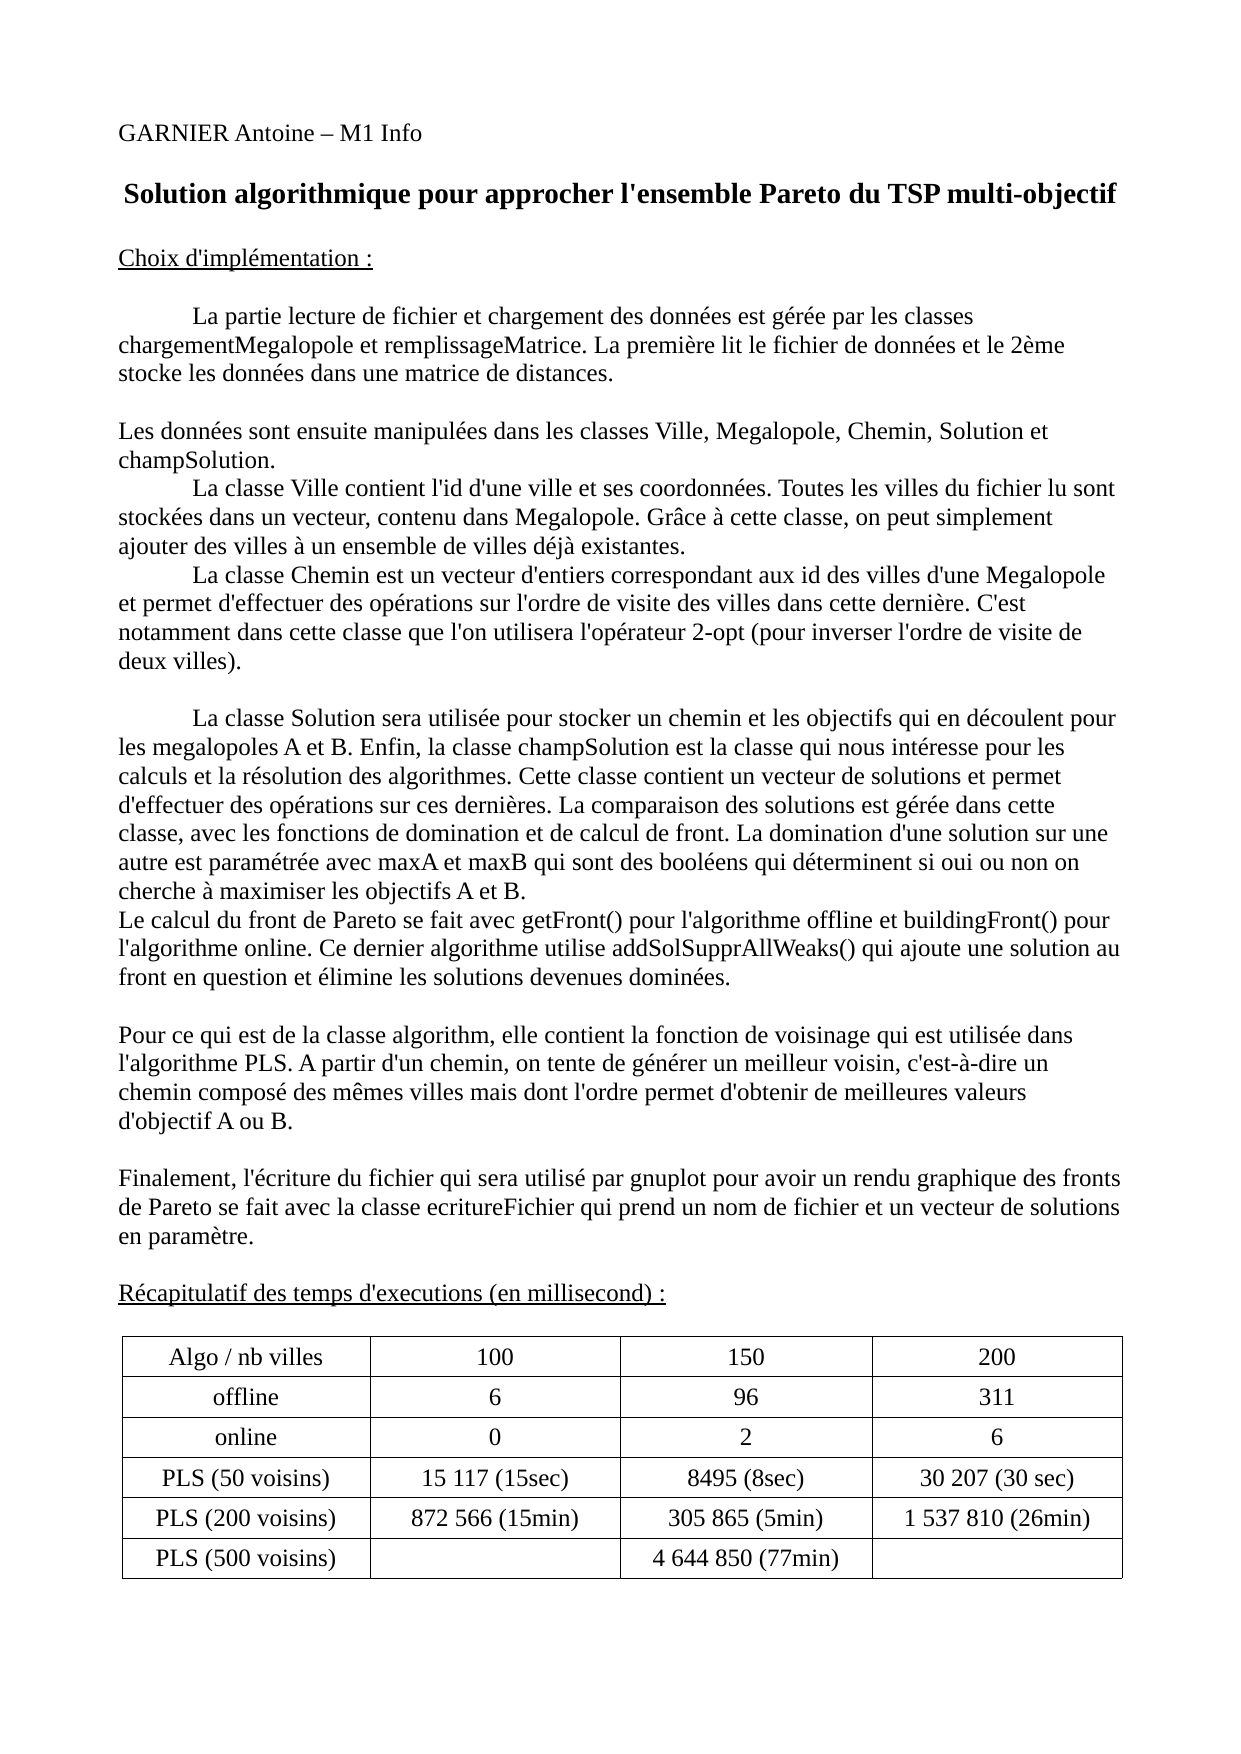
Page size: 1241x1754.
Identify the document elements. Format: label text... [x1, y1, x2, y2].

table_cell 311 [873, 1377, 1122, 1417]
table_cell 6 [371, 1377, 620, 1417]
table_cell [873, 1539, 1122, 1578]
table_cell 2 [621, 1418, 872, 1457]
table_cell PLS (500 voisins) [123, 1539, 370, 1578]
table_header 150 [621, 1337, 872, 1376]
text La classe Solution sera utilisée pour stocker un chemin et les objectifs qui en découlent pour les megalopoles A et B. Enfin, la classe champSolution est la classe qui nous intéresse pour les calculs et la résolution des algorithmes. Cette classe contient un vecteur de solutions et permet d'effectuer des opérations sur ces dernières. La comparaison des solutions est gérée dans cette classe, avec les fonctions de domination et de calcul de front. La domination d'une solution sur une autre est paramétrée avec maxA et maxB qui sont des booléens qui déterminent si oui ou non on cherche à maximiser les objectifs A et B. [118, 703, 1122, 905]
table_cell 0 [371, 1418, 620, 1457]
table_cell 1 537 810 (26min) [873, 1498, 1122, 1537]
table_cell 6 [873, 1418, 1122, 1457]
table_cell PLS (50 voisins) [123, 1458, 370, 1497]
table_header 100 [371, 1337, 620, 1376]
table_cell 872 566 (15min) [371, 1498, 620, 1537]
text Les données sont ensuite manipulées dans les classes Ville, Megalopole, Chemin, Solution et champSolution. [118, 416, 1122, 473]
table_cell offline [123, 1377, 370, 1417]
table_cell 4 644 850 (77min) [621, 1539, 872, 1578]
table_cell [371, 1539, 620, 1578]
text La classe Chemin est un vecteur d'entiers correspondant aux id des villes d'une Megalopole et permet d'effectuer des opérations sur l'ordre de visite des villes dans cette dernière. C'est notamment dans cette classe que l'on utilisera l'opérateur 2-opt (pour inverser l'ordre de visite de deux villes). [118, 560, 1122, 675]
table_cell 96 [621, 1377, 872, 1417]
table_header 200 [873, 1337, 1122, 1376]
text La classe Ville contient l'id d'une ville et ses coordonnées. Toutes les villes du fichier lu sont stockées dans un vecteur, contenu dans Megalopole. Grâce à cette classe, on peut simplement ajouter des villes à un ensemble de villes déjà existantes. [118, 473, 1122, 560]
text Finalement, l'écriture du fichier qui sera utilisé par gnuplot pour avoir un rendu graphique des fronts de Pareto se fait avec la classe ecritureFichier qui prend un nom de fichier et un vecteur de solutions en paramètre. [118, 1163, 1122, 1250]
table_cell 305 865 (5min) [621, 1498, 872, 1537]
text Pour ce qui est de la classe algorithm, elle contient la fonction de voisinage qui est utilisée dans l'algorithme PLS. A partir d'un chemin, on tente de générer un meilleur voisin, c'est-à-dire un chemin composé des mêmes villes mais dont l'ordre permet d'obtenir de meilleures valeurs d'objectif A ou B. [118, 1020, 1122, 1135]
table_cell online [123, 1418, 370, 1457]
text Solution algorithmique pour approcher l'ensemble Pareto du TSP multi-objectif [118, 176, 1122, 210]
text La partie lecture de fichier et chargement des données est gérée par les classes chargementMegalopole et remplissageMatrice. La première lit le fichier de données et le 2ème stocke les données dans une matrice de distances. [118, 301, 1122, 387]
table_cell 8495 (8sec) [621, 1458, 872, 1497]
table_cell 15 117 (15sec) [371, 1458, 620, 1497]
text Récapitulatif des temps d'executions (en millisecond) : [118, 1278, 1122, 1307]
text Le calcul du front de Pareto se fait avec getFront() pour l'algorithme offline et buildingFront() pour l'algorithme online. Ce dernier algorithme utilise addSolSupprAllWeaks() qui ajoute une solution au front en question et élimine les solutions devenues dominées. [118, 905, 1122, 991]
table_cell 30 207 (30 sec) [873, 1458, 1122, 1497]
text Choix d'implémentation : [118, 243, 1122, 272]
table_header Algo / nb villes [123, 1337, 370, 1376]
table_cell PLS (200 voisins) [123, 1498, 370, 1537]
